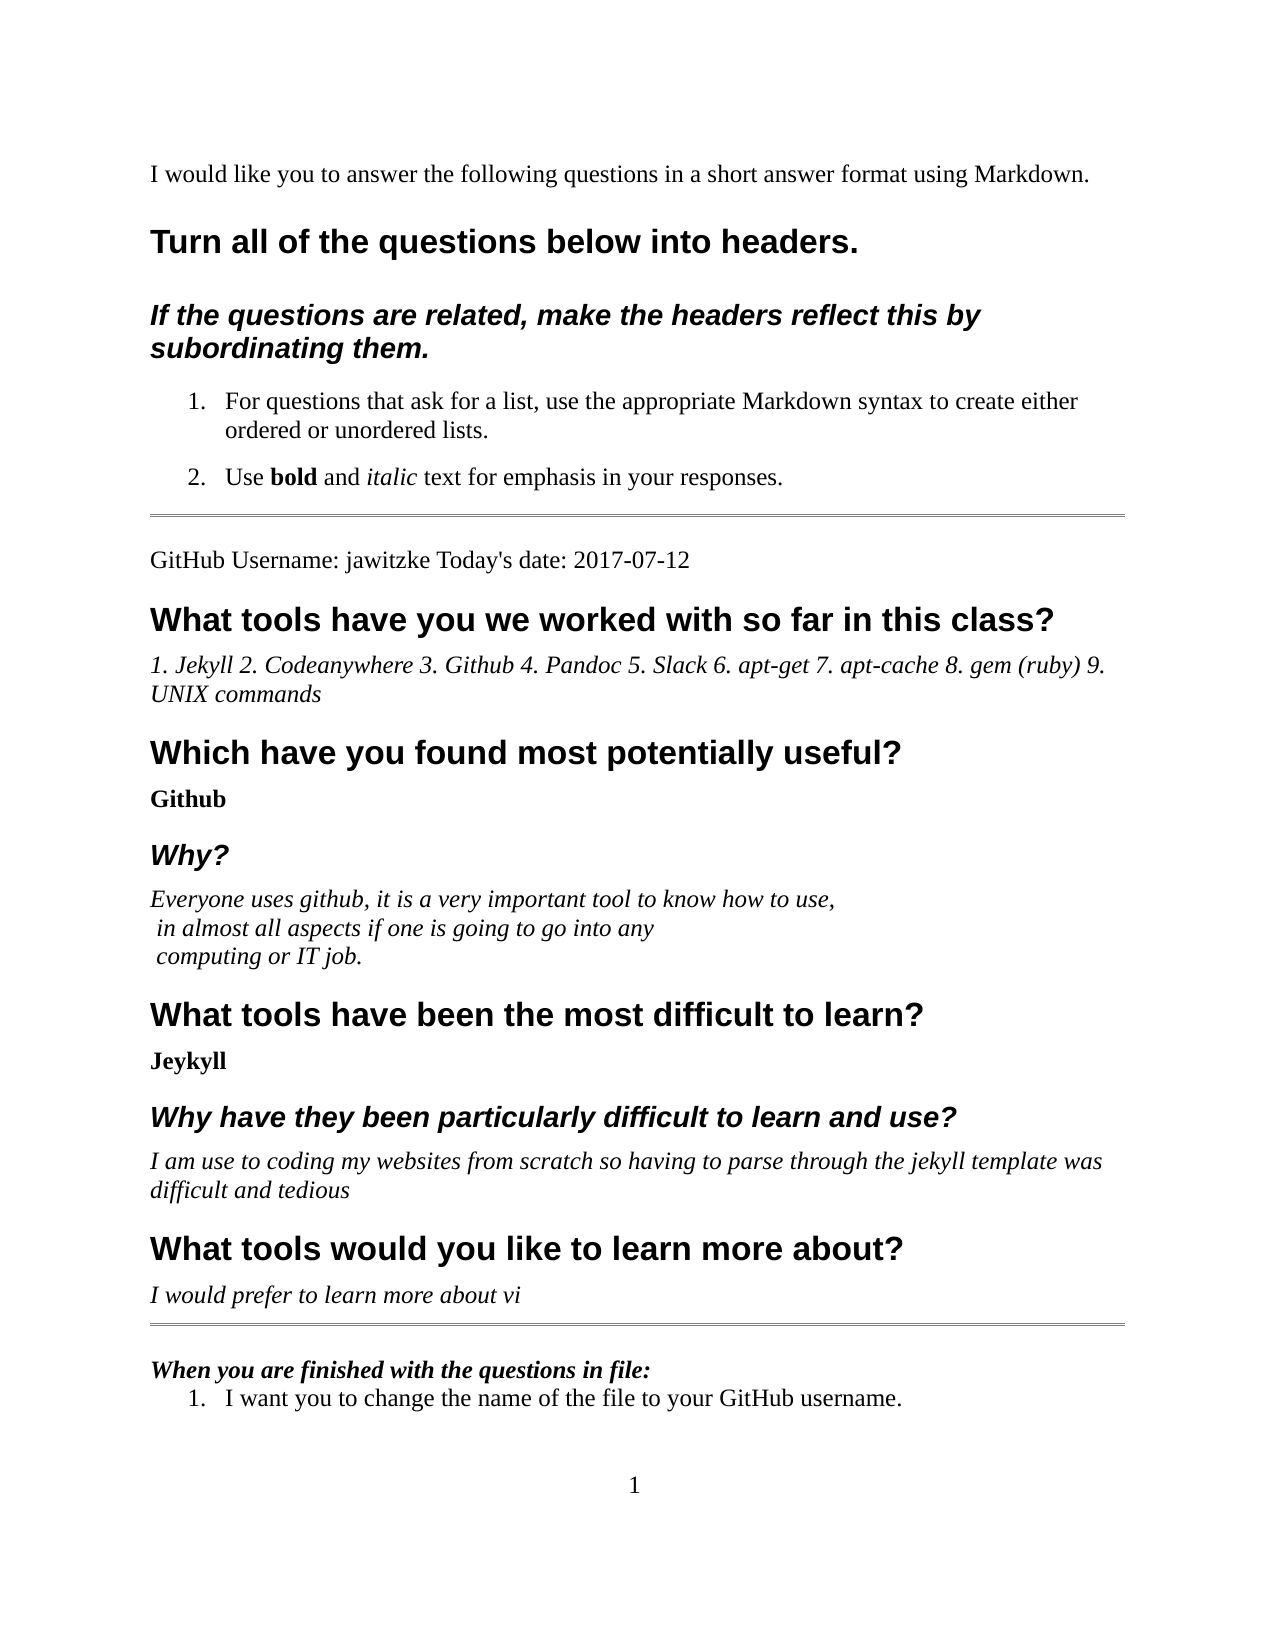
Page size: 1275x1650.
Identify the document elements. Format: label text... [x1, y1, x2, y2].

subtitle Which have you found most potentially useful? [150, 733, 1125, 772]
text Github [150, 784, 1125, 813]
subtitle If the questions are related, make the headers reflect this by subordinating them. [150, 298, 1125, 365]
subtitle Why have they been particularly difficult to learn and use? [150, 1100, 1125, 1134]
subtitle What tools would you like to learn more about? [150, 1229, 1125, 1267]
text Jeykyll [150, 1046, 1125, 1075]
text GitHub Username: jawitzke Today's date: 2017-07-12 [150, 546, 1125, 574]
list I want you to change the name of the file to your GitHub username. [187, 1383, 1125, 1412]
text I am use to coding my websites from scratch so having to parse through the jekyll template was difficult and tedious [150, 1146, 1125, 1204]
text Everyone uses github, it is a very important tool to know how to use, in almost all aspects if one is going to go into any computing or IT job. [150, 884, 1125, 970]
subtitle Turn all of the questions below into headers. [150, 222, 1125, 260]
text I would like you to answer the following questions in a short answer format using Markdown. [150, 159, 1125, 188]
list For questions that ask for a list, use the appropriate Markdown syntax to create either ordered or unordered lists. [187, 386, 1125, 444]
list Use bold and italic text for emphasis in your responses. [187, 462, 1125, 491]
text 1. Jekyll 2. Codeanywhere 3. Github 4. Pandoc 5. Slack 6. apt-get 7. apt-cache 8. gem (ruby) 9. UNIX commands [150, 651, 1125, 708]
text I would prefer to learn more about vi [150, 1280, 1125, 1308]
text When you are finished with the questions in file: [150, 1355, 1125, 1383]
subtitle What tools have you we worked with so far in this class? [150, 599, 1125, 638]
subtitle What tools have been the most difficult to learn? [150, 995, 1125, 1034]
subtitle Why? [150, 838, 1125, 871]
